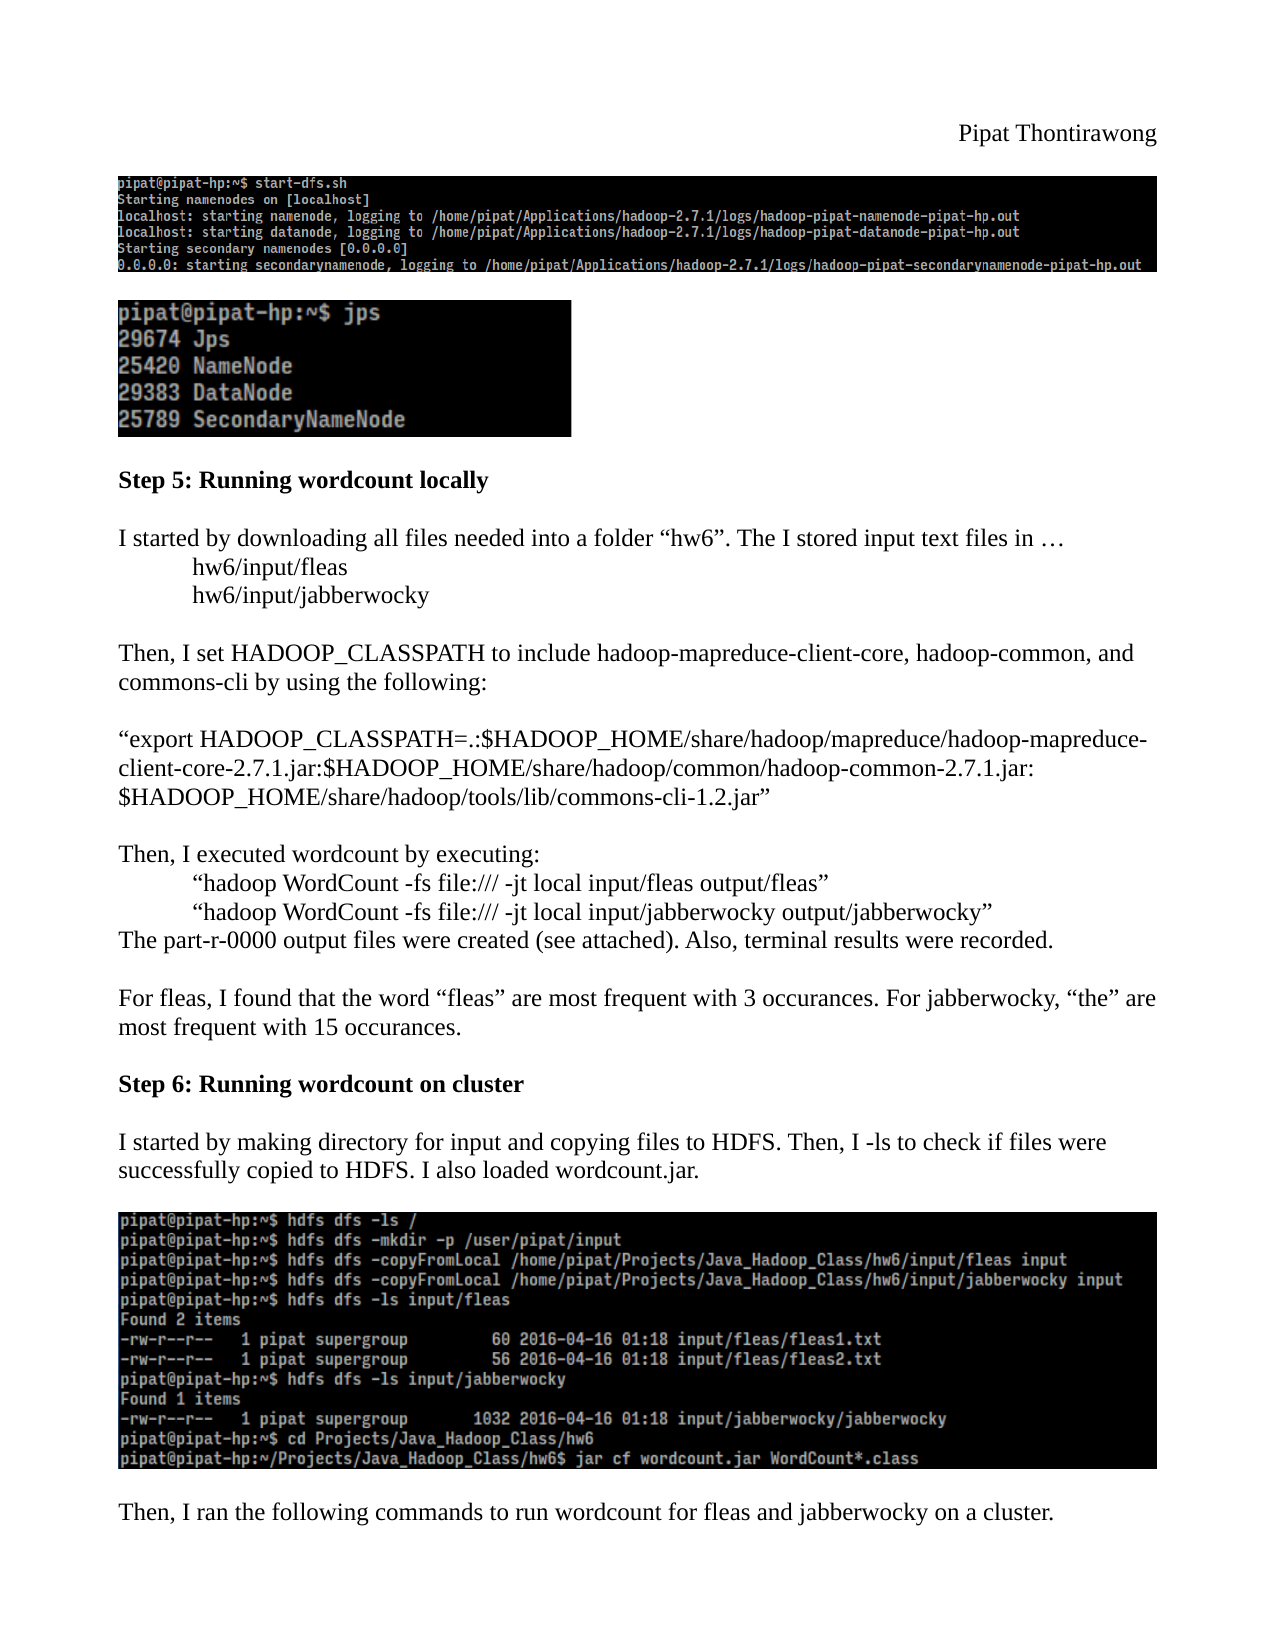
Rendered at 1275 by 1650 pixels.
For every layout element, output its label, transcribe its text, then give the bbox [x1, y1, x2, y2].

text Then, I set HADOOP_CLASSPATH to include hadoop-mapreduce-client-core, hadoop-common, and commons-cli by using the following: [118, 638, 1157, 695]
text I started by making directory for input and copying files to HDFS. Then, I -ls to check if files were successfully copied to HDFS. I also loaded wordcount.jar. [118, 1127, 1157, 1184]
text For fleas, I found that the word “fleas” are most frequent with 3 occurances. For jabberwocky, “the” are most frequent with 15 occurances. [118, 983, 1157, 1040]
picture [118, 176, 1157, 272]
text Step 5: Running wordcount locally [118, 465, 1157, 494]
text The part-r-0000 output files were created (see attached). Also, terminal results were recorded. [118, 925, 1157, 954]
text Then, I executed wordcount by executing: [118, 839, 1157, 868]
text “hadoop WordCount -fs file:/// -jt local input/fleas output/fleas” [118, 868, 1157, 897]
text “export HADOOP_CLASSPATH=.:$HADOOP_HOME/share/hadoop/mapreduce/hadoop-mapreduce-client-core-2.7.1.jar:$HADOOP_HOME/share/hadoop/common/hadoop-common-2.7.1.jar:$HADOOP_HOME/share/hadoop/tools/lib/commons-cli-1.2.jar” [118, 724, 1157, 810]
picture [118, 1212, 1157, 1469]
text hw6/input/fleas [118, 552, 1157, 580]
text “hadoop WordCount -fs file:/// -jt local input/jabberwocky output/jabberwocky” [118, 897, 1157, 925]
picture [118, 300, 572, 437]
text I started by downloading all files needed into a folder “hw6”. The I stored input text files in … [118, 523, 1157, 552]
text Step 6: Running wordcount on cluster [118, 1069, 1157, 1098]
text Then, I ran the following commands to run wordcount for fleas and jabberwocky on a cluster. [118, 1497, 1157, 1526]
text hw6/input/jabberwocky [118, 580, 1157, 609]
